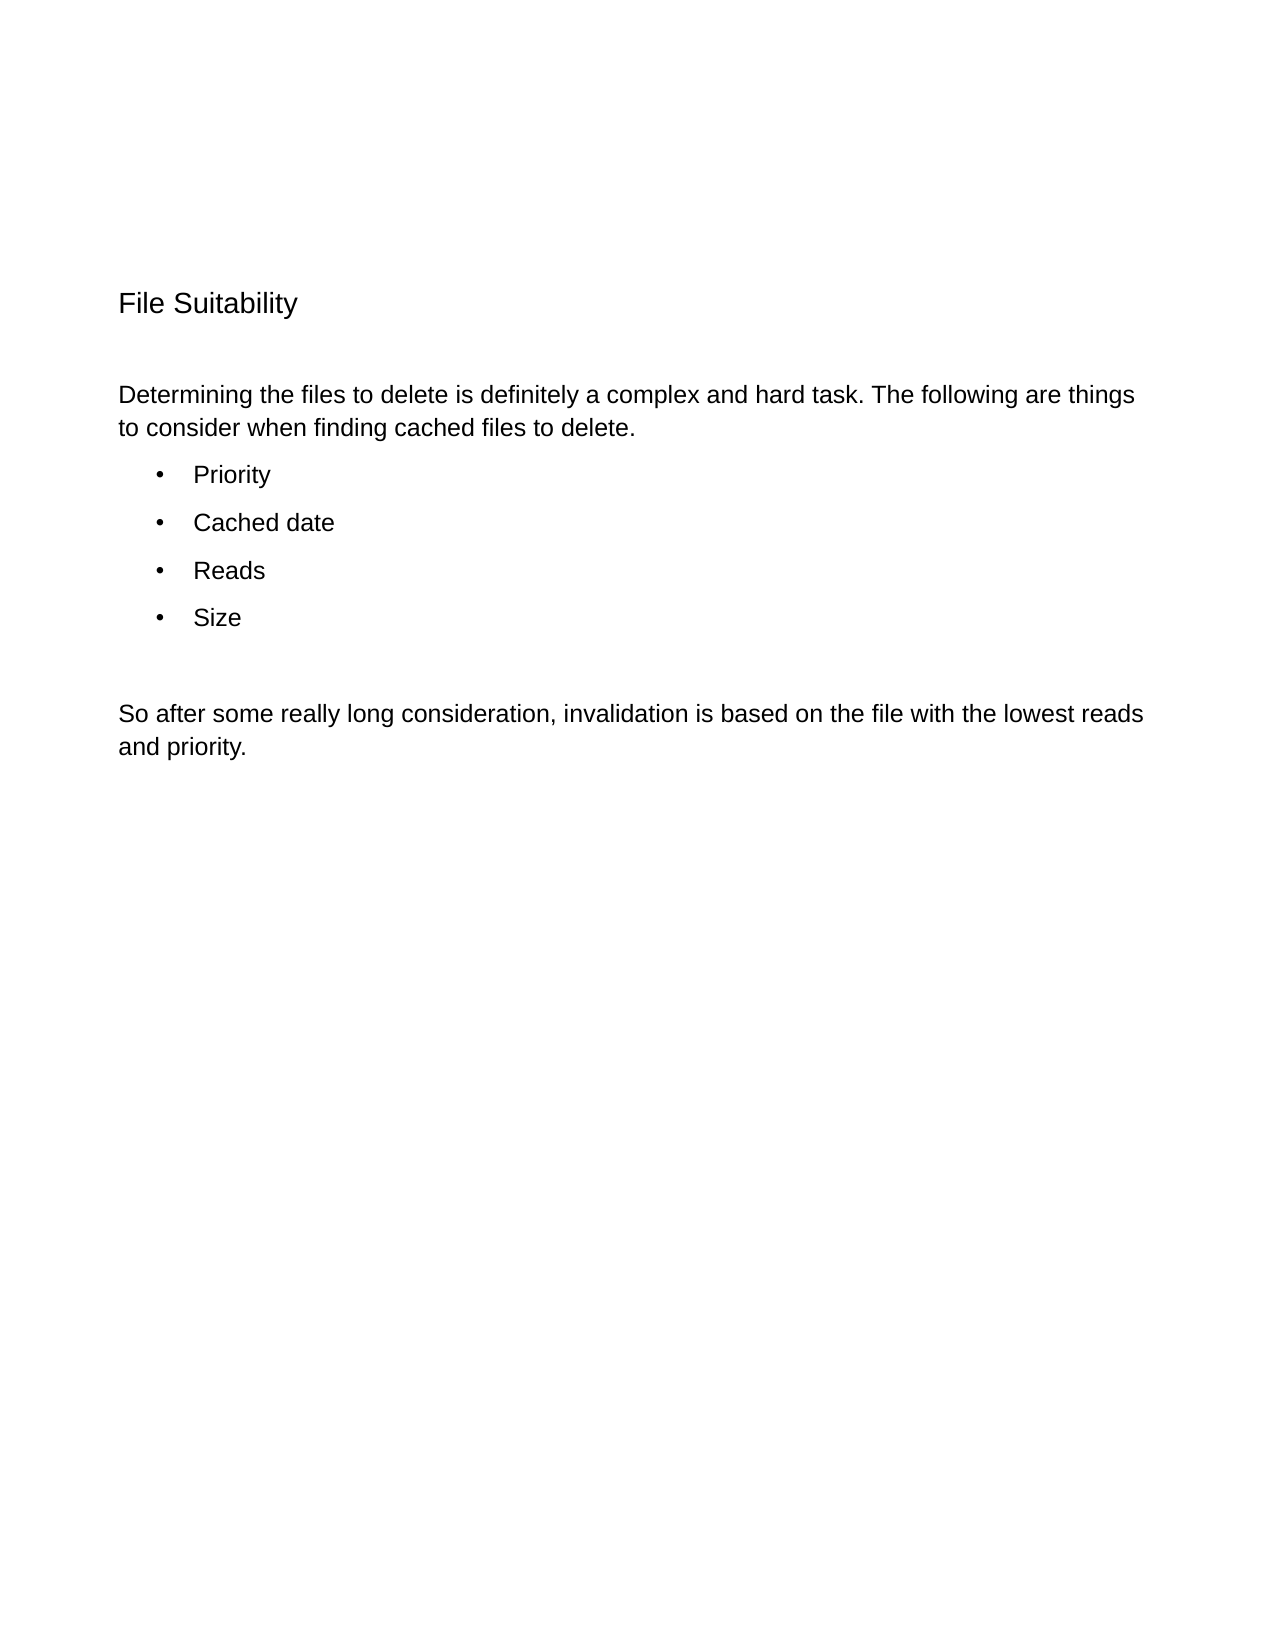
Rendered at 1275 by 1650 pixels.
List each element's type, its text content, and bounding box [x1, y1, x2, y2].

subtitle File Suitability [118, 286, 1157, 319]
text So after some really long consideration, invalidation is based on the file with the lowest reads and priority. [118, 699, 1157, 760]
list Priority [156, 460, 1157, 489]
list Reads [156, 556, 1157, 584]
list Cached date [156, 508, 1157, 537]
list Size [156, 603, 1157, 632]
text Determining the files to delete is definitely a complex and hard task. The following are things to consider when finding cached files to delete. [118, 379, 1157, 441]
